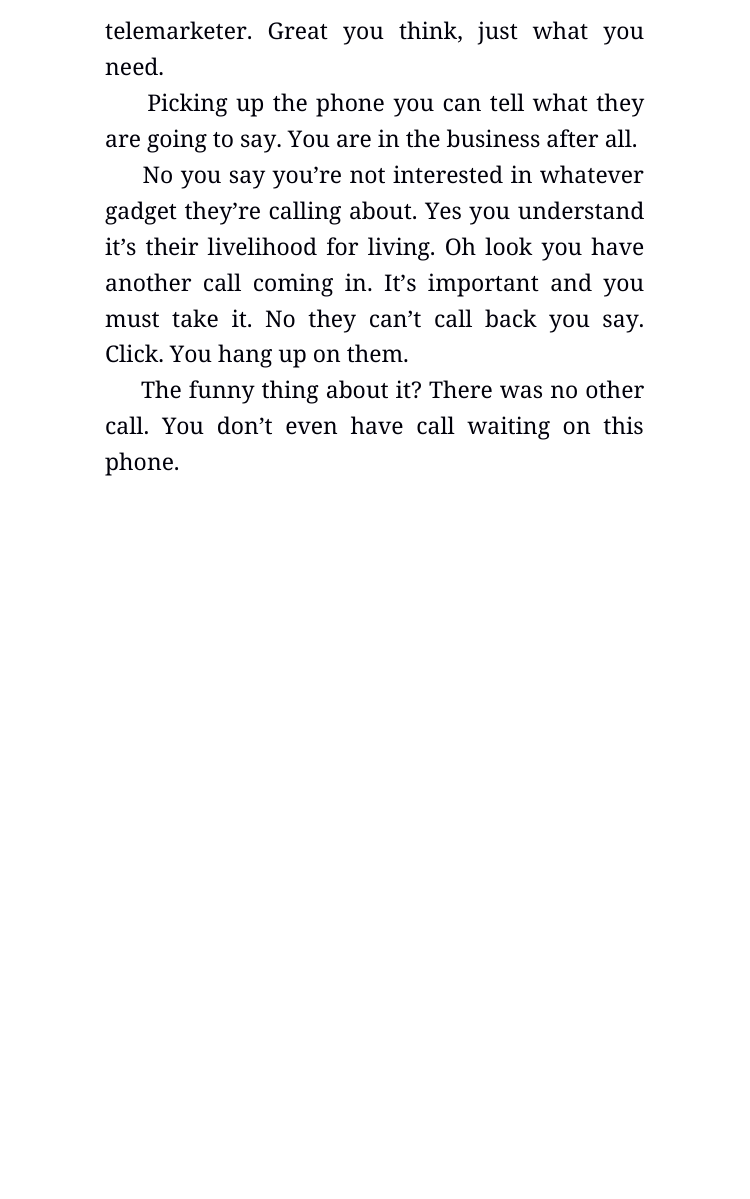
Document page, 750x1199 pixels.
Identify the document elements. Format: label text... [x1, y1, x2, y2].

text The funny thing about it? There was no other call. You don’t even have call waiting on this phone. [105, 374, 645, 477]
text No you say you’re not interested in whatever gadget they’re calling about. Yes you understand it’s their livelihood for living. Oh look you have another call coming in. It’s important and you must take it. No they can’t call back you say. Click. You hang up on them. [105, 159, 645, 370]
text telemarketer. Great you think, just what you need. [105, 15, 645, 82]
text Picking up the phone you can tell what they are going to say. You are in the business after all. [105, 87, 645, 154]
